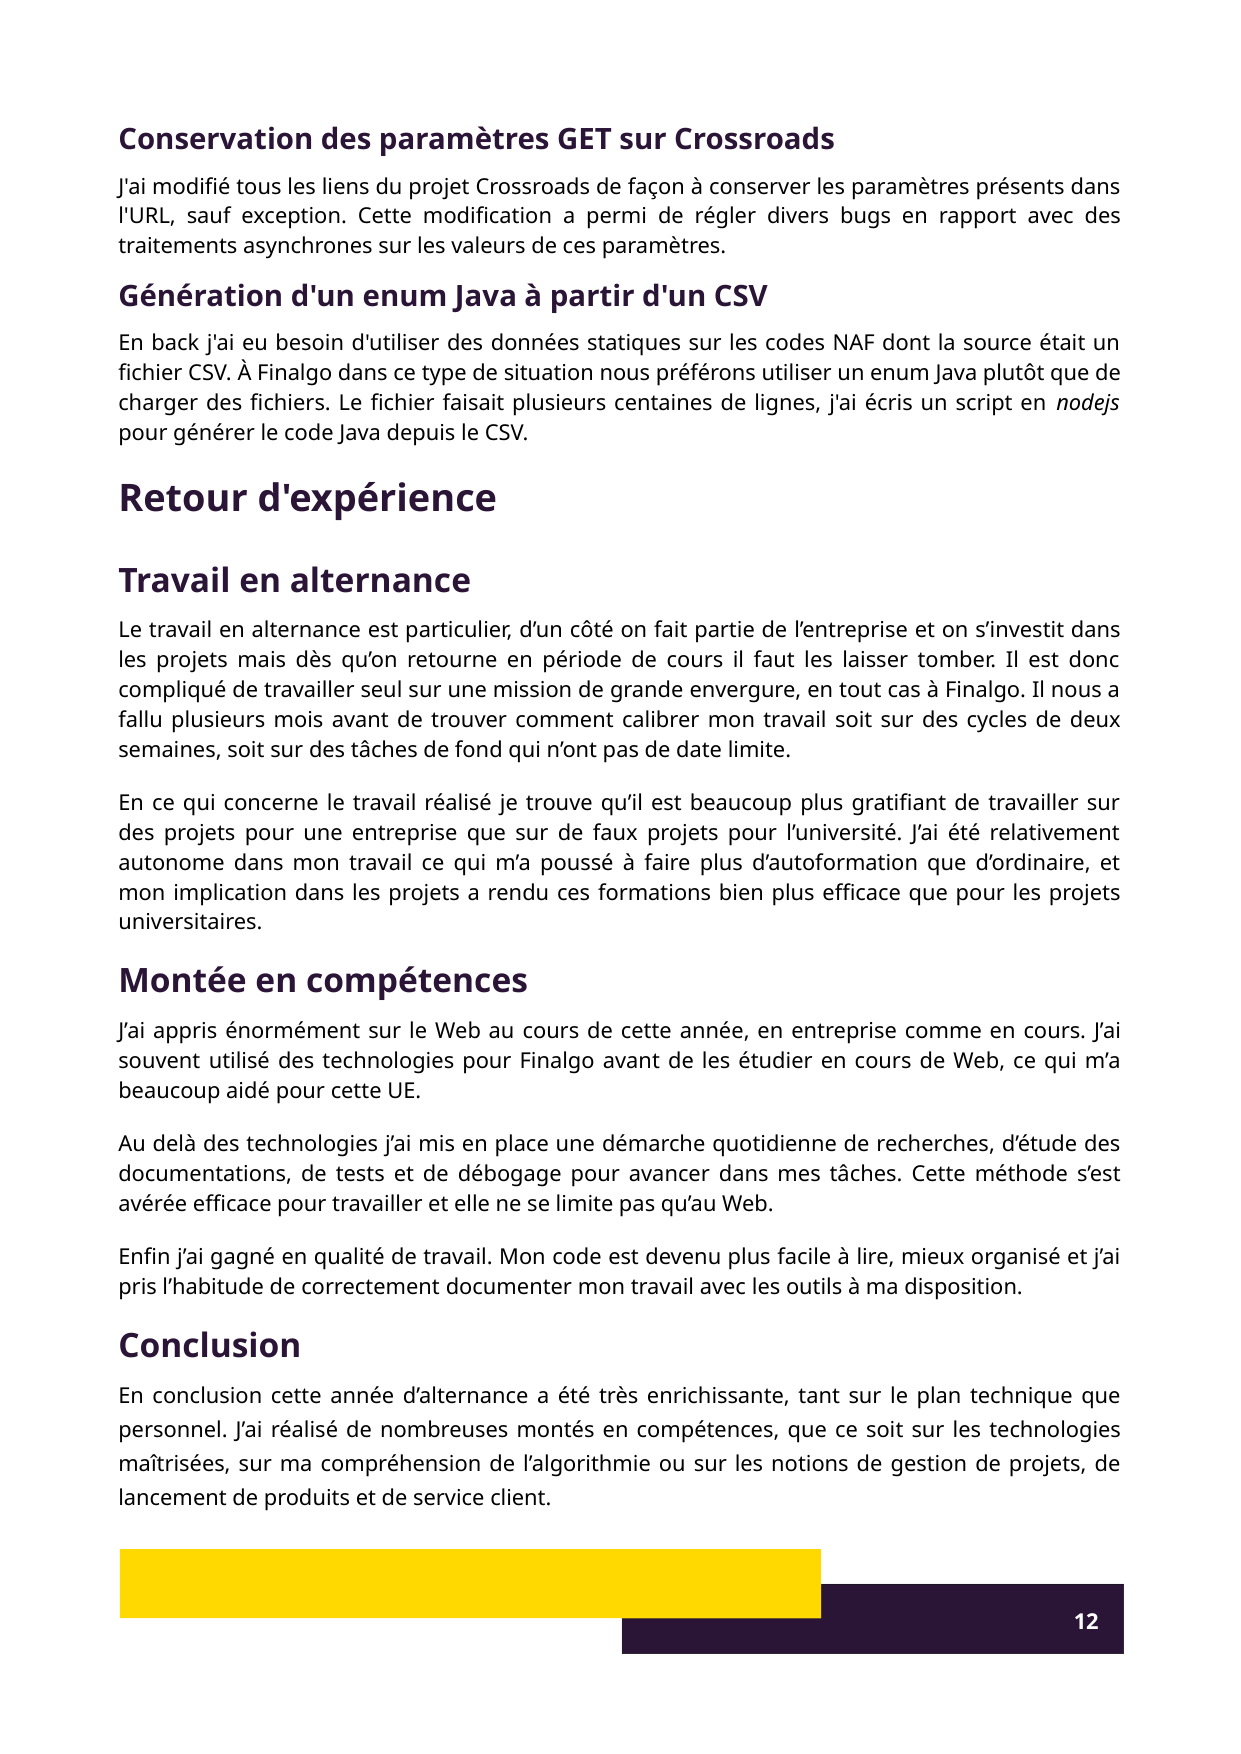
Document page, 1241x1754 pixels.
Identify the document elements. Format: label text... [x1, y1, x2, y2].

text En back j'ai eu besoin d'utiliser des données statiques sur les codes NAF dont la source était un fichier CSV. À Finalgo dans ce type de situation nous préférons utiliser un enum Java plutôt que de charger des fichiers. Le fichier faisait plusieurs centaines de lignes, j'ai écris un script en nodejs pour générer le code Java depuis le CSV. [118, 327, 1122, 446]
text En conclusion cette année d’alternance a été très enrichissante, tant sur le plan technique que personnel. J’ai réalisé de nombreuses montés en compétences, que ce soit sur les technologies maîtrisées, sur ma compréhension de l’algorithmie ou sur les notions de gestion de projets, de lancement de produits et de service client. [118, 1380, 1122, 1512]
picture [119, 1549, 1124, 1654]
text J’ai appris énormément sur le Web au cours de cette année, en entreprise comme en cours. J’ai souvent utilisé des technologies pour Finalgo avant de les étudier en cours de Web, ce qui m’a beaucoup aidé pour cette UE. [118, 1015, 1122, 1104]
text Le travail en alternance est particulier, d’un côté on fait partie de l’entreprise et on s’investit dans les projets mais dès qu’on retourne en période de cours il faut les laisser tomber. Il est donc compliqué de travailler seul sur une mission de grande envergure, en tout cas à Finalgo. Il nous a fallu plusieurs mois avant de trouver comment calibrer mon travail soit sur des cycles de deux semaines, soit sur des tâches de fond qui n’ont pas de date limite. [118, 614, 1122, 763]
text J'ai modifié tous les liens du projet Crossroads de façon à conserver les paramètres présents dans l'URL, sauf exception. Cette modification a permi de régler divers bugs en rapport avec des traitements asynchrones sur les valeurs de ces paramètres. [118, 171, 1122, 260]
text Au delà des technologies j’ai mis en place une démarche quotidienne de recherches, d’étude des documentations, de tests et de débogage pour avancer dans mes tâches. Cette méthode s’est avérée efficace pour travailler et elle ne se limite pas qu’au Web. [118, 1128, 1122, 1217]
subtitle Montée en compétences [118, 957, 1122, 1003]
subtitle Conservation des paramètres GET sur Crossroads [118, 118, 1122, 158]
text En ce qui concerne le travail réalisé je trouve qu’il est beaucoup plus gratifiant de travailler sur des projets pour une entreprise que sur de faux projets pour l’université. J’ai été relativement autonome dans mon travail ce qui m’a poussé à faire plus d’autoformation que d’ordinaire, et mon implication dans les projets a rendu ces formations bien plus efficace que pour les projets universitaires. [118, 787, 1122, 936]
subtitle Retour d'expérience [118, 471, 1122, 523]
subtitle Travail en alternance [118, 556, 1122, 602]
text Enfin j’ai gagné en qualité de travail. Mon code est devenu plus facile à lire, mieux organisé et j’ai pris l’habitude de correctement documenter mon travail avec les outils à ma disposition. [118, 1241, 1122, 1301]
subtitle Génération d'un enum Java à partir d'un CSV [118, 274, 1122, 314]
subtitle Conclusion [118, 1322, 1122, 1367]
